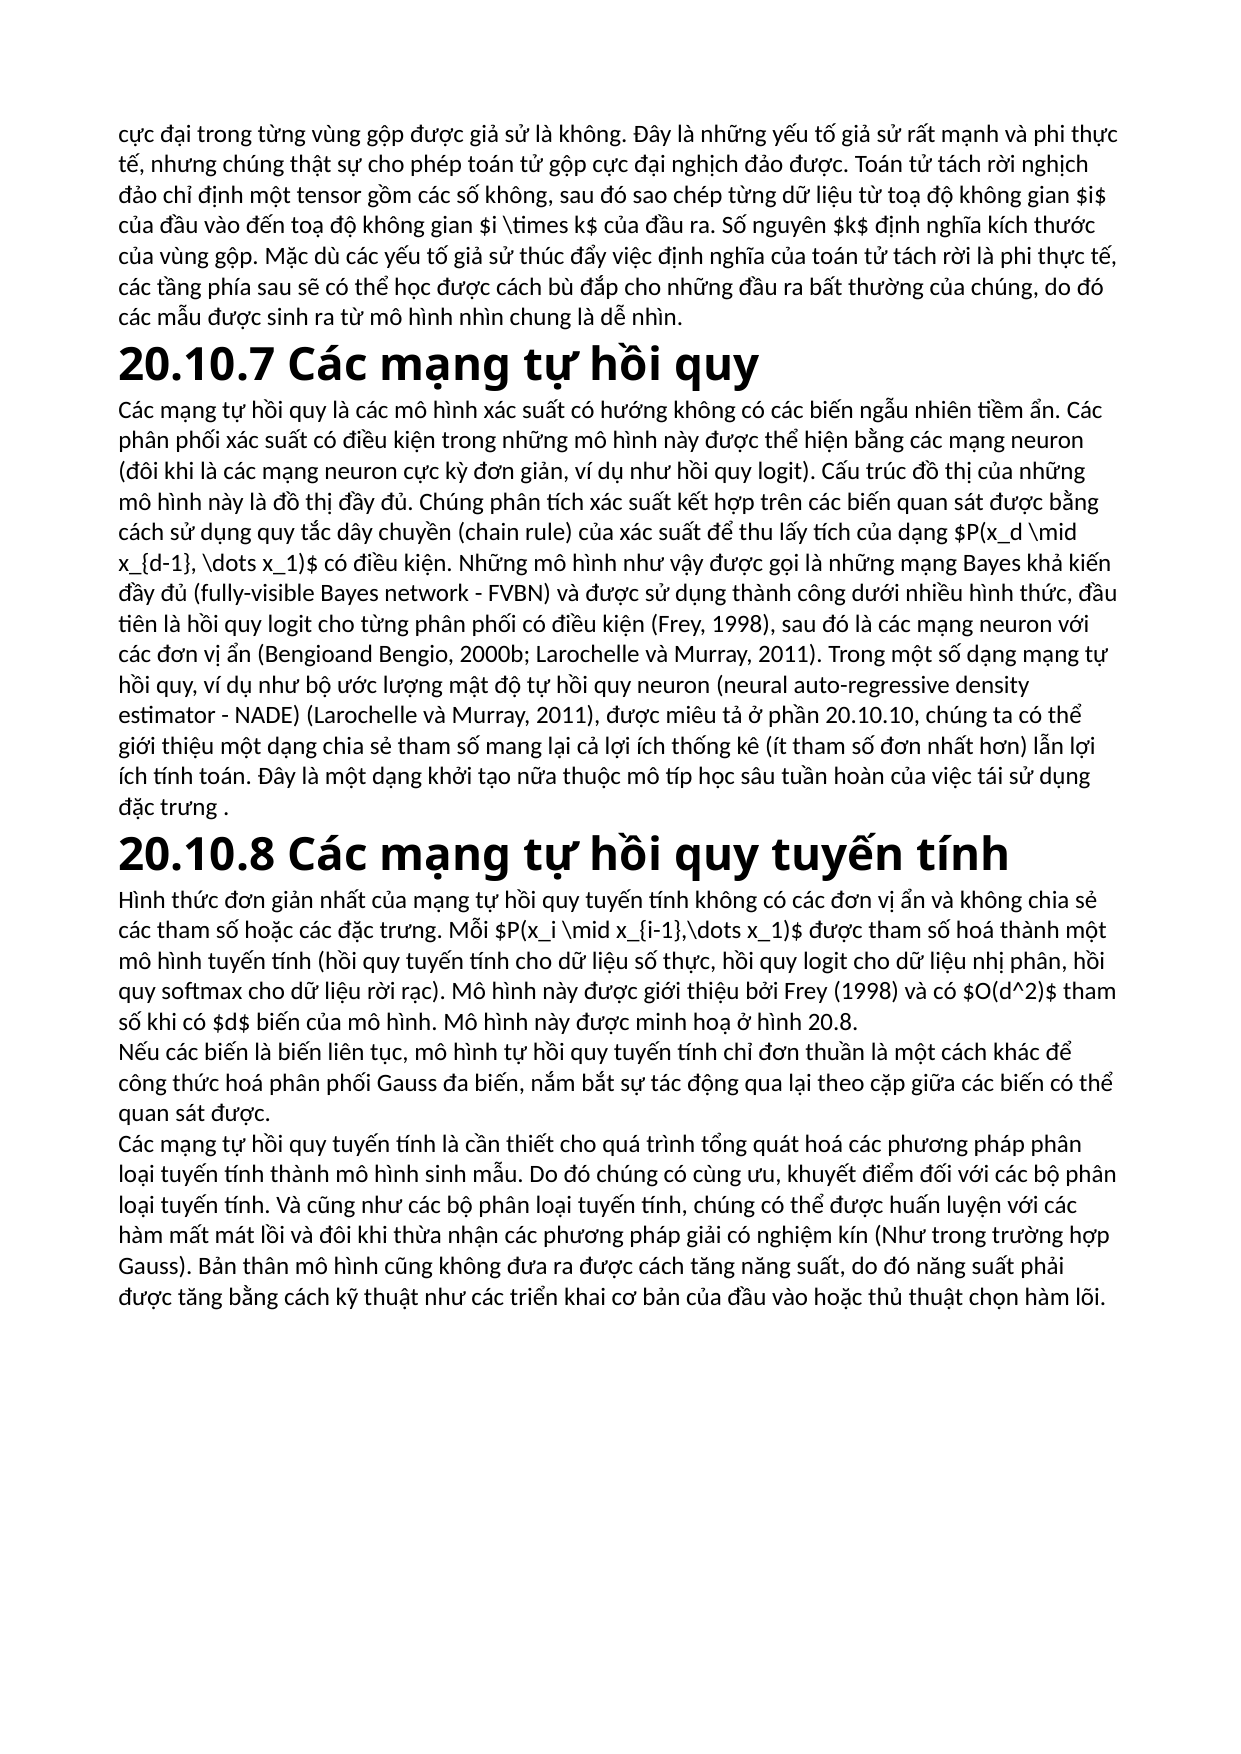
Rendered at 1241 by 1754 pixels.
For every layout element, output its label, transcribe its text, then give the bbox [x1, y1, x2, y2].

text Các mạng tự hồi quy tuyến tính là cần thiết cho quá trình tổng quát hoá các phương pháp phân loại tuyến tính thành mô hình sinh mẫu. Do đó chúng có cùng ưu, khuyết điểm đối với các bộ phân loại tuyến tính. Và cũng như các bộ phân loại tuyến tính, chúng có thể được huấn luyện với các hàm mất mát lồi và đôi khi thừa nhận các phương pháp giải có nghiệm kín (Như trong trường hợp Gauss). Bản thân mô hình cũng không đưa ra được cách tăng năng suất, do đó năng suất phải được tăng bằng cách kỹ thuật như các triển khai cơ bản của đầu vào hoặc thủ thuật chọn hàm lõi. [118, 1128, 1122, 1311]
text Nếu các biến là biến liên tục, mô hình tự hồi quy tuyến tính chỉ đơn thuần là một cách khác để công thức hoá phân phối Gauss đa biến, nắm bắt sự tác động qua lại theo cặp giữa các biến có thể quan sát được. [118, 1036, 1122, 1128]
text Hình thức đơn giản nhất của mạng tự hồi quy tuyến tính không có các đơn vị ẩn và không chia sẻ các tham số hoặc các đặc trưng. Mỗi $P(x_i \mid x_{i-1},\dots x_1)$ được tham số hoá thành một mô hình tuyến tính (hồi quy tuyến tính cho dữ liệu số thực, hồi quy logit cho dữ liệu nhị phân, hồi quy softmax cho dữ liệu rời rạc). Mô hình này được giới thiệu bởi Frey (1998) và có $O(d^2)$ tham số khi có $d$ biến của mô hình. Mô hình này được minh hoạ ở hình 20.8. [118, 884, 1122, 1036]
subtitle 20.10.7 Các mạng tự hồi quy [118, 332, 1122, 394]
text Các mạng tự hồi quy là các mô hình xác suất có hướng không có các biến ngẫu nhiên tiềm ẩn. Các phân phối xác suất có điều kiện trong những mô hình này được thể hiện bằng các mạng neuron (đôi khi là các mạng neuron cực kỳ đơn giản, ví dụ như hồi quy logit). Cấu trúc đồ thị của những mô hình này là đồ thị đầy đủ. Chúng phân tích xác suất kết hợp trên các biến quan sát được bằng cách sử dụng quy tắc dây chuyền (chain rule) của xác suất để thu lấy tích của dạng $P(x_d \mid x_{d-1}, \dots x_1)$ có điều kiện. Những mô hình như vậy được gọi là những mạng Bayes khả kiến đầy đủ (fully-visible Bayes network - FVBN) và được sử dụng thành công dưới nhiều hình thức, đầu tiên là hồi quy logit cho từng phân phối có điều kiện (Frey, 1998), sau đó là các mạng neuron với các đơn vị ẩn (Bengioand Bengio, 2000b; Larochelle và Murray, 2011). Trong một số dạng mạng tự hồi quy, ví dụ như bộ ước lượng mật độ tự hồi quy neuron (neural auto-regressive density estimator - NADE) (Larochelle và Murray, 2011), được miêu tả ở phần 20.10.10, chúng ta có thể giới thiệu một dạng chia sẻ tham số mang lại cả lợi ích thống kê (ít tham số đơn nhất hơn) lẫn lợi ích tính toán. Đây là một dạng khởi tạo nữa thuộc mô típ học sâu tuần hoàn của việc tái sử dụng đặc trưng . [118, 394, 1122, 821]
subtitle 20.10.8 Các mạng tự hồi quy tuyến tính [118, 821, 1122, 884]
text cực đại trong từng vùng gộp được giả sử là không. Đây là những yếu tố giả sử rất mạnh và phi thực tế, nhưng chúng thật sự cho phép toán tử gộp cực đại nghịch đảo được. Toán tử tách rời nghịch đảo chỉ định một tensor gồm các số không, sau đó sao chép từng dữ liệu từ toạ độ không gian $i$ của đầu vào đến toạ độ không gian $i \times k$ của đầu ra. Số nguyên $k$ định nghĩa kích thước của vùng gộp. Mặc dù các yếu tố giả sử thúc đẩy việc định nghĩa của toán tử tách rời là phi thực tế, các tầng phía sau sẽ có thể học được cách bù đắp cho những đầu ra bất thường của chúng, do đó các mẫu được sinh ra từ mô hình nhìn chung là dễ nhìn. [118, 118, 1122, 332]
